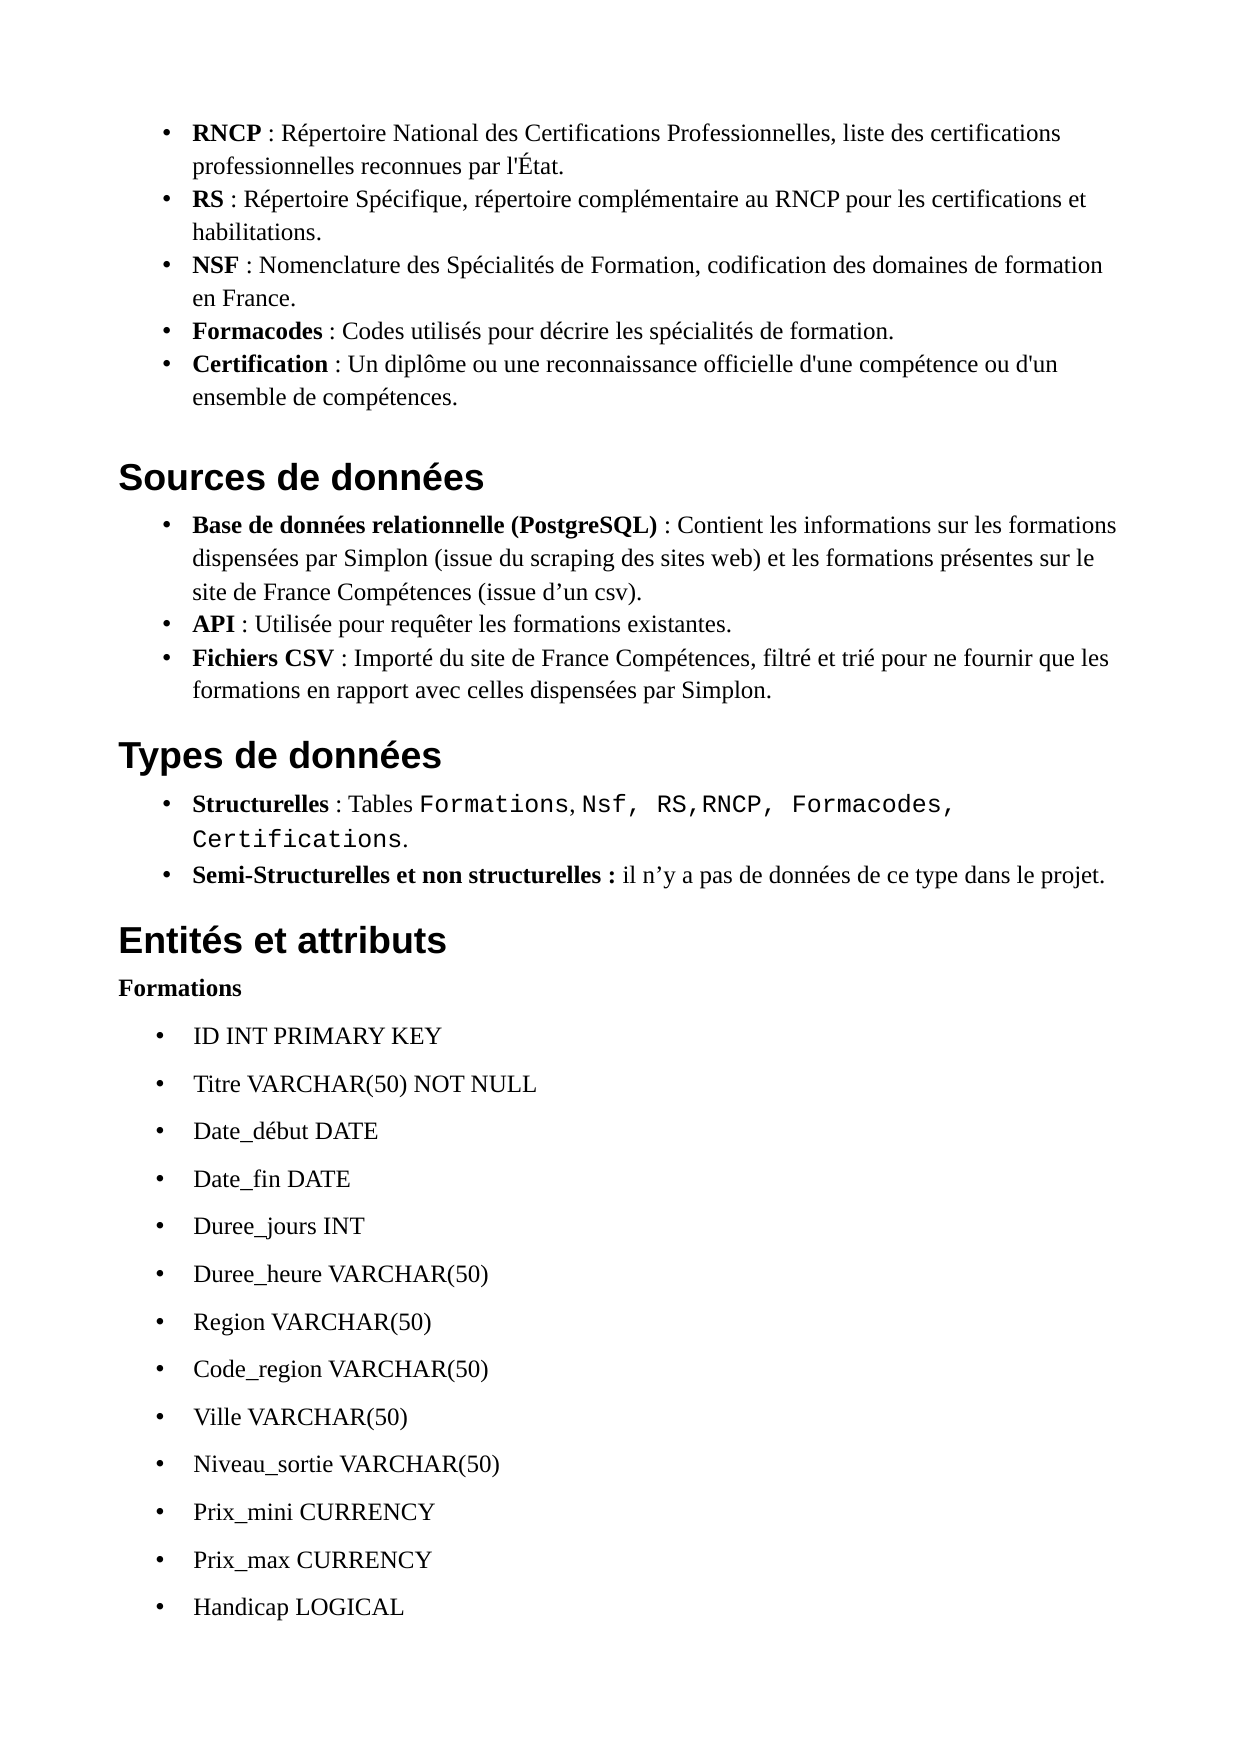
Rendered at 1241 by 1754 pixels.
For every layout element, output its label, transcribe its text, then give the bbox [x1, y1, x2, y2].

list Duree_jours INT [156, 1211, 1122, 1240]
list RNCP : Répertoire National des Certifications Professionnelles, liste des certifications professionnelles reconnues par l'État. [162, 118, 1122, 180]
list Semi-Structurelles et non structurelles : il n’y a pas de données de ce type dans le projet. [162, 860, 1122, 888]
subtitle Entités et attributs [118, 918, 1122, 961]
list Certification : Un diplôme ou une reconnaissance officielle d'une compétence ou d'un ensemble de compétences. [162, 349, 1122, 411]
list Handicap LOGICAL [156, 1592, 1122, 1621]
list Niveau_sortie VARCHAR(50) [156, 1449, 1122, 1478]
list Fichiers CSV : Importé du site de France Compétences, filtré et trié pour ne fournir que les formations en rapport avec celles dispensées par Simplon. [162, 643, 1122, 704]
list Base de données relationnelle (PostgreSQL) : Contient les informations sur les formations dispensées par Simplon (issue du scraping des sites web) et les formations présentes sur le site de France Compétences (issue d’un csv). [162, 511, 1122, 605]
list Prix_max CURRENCY [156, 1545, 1122, 1573]
list Prix_mini CURRENCY [156, 1497, 1122, 1526]
list RS : Répertoire Spécifique, répertoire complémentaire au RNCP pour les certifications et habilitations. [162, 184, 1122, 246]
list API : Utilisée pour requêter les formations existantes. [162, 609, 1122, 638]
list Date_début DATE [156, 1116, 1122, 1145]
list Date_fin DATE [156, 1164, 1122, 1193]
subtitle Sources de données [118, 455, 1122, 498]
text Formations [118, 973, 1122, 1002]
list Titre VARCHAR(50) NOT NULL [156, 1069, 1122, 1097]
list Code_region VARCHAR(50) [156, 1354, 1122, 1383]
list Structurelles : Tables Formations, Nsf, RS,RNCP, Formacodes, Certifications. [162, 789, 1122, 855]
list Duree_heure VARCHAR(50) [156, 1259, 1122, 1288]
list NSF : Nomenclature des Spécialités de Formation, codification des domaines de formation en France. [162, 250, 1122, 312]
list Formacodes : Codes utilisés pour décrire les spécialités de formation. [162, 316, 1122, 345]
list Region VARCHAR(50) [156, 1307, 1122, 1335]
subtitle Types de données [118, 734, 1122, 777]
list Ville VARCHAR(50) [156, 1402, 1122, 1431]
list ID INT PRIMARY KEY [156, 1021, 1122, 1050]
